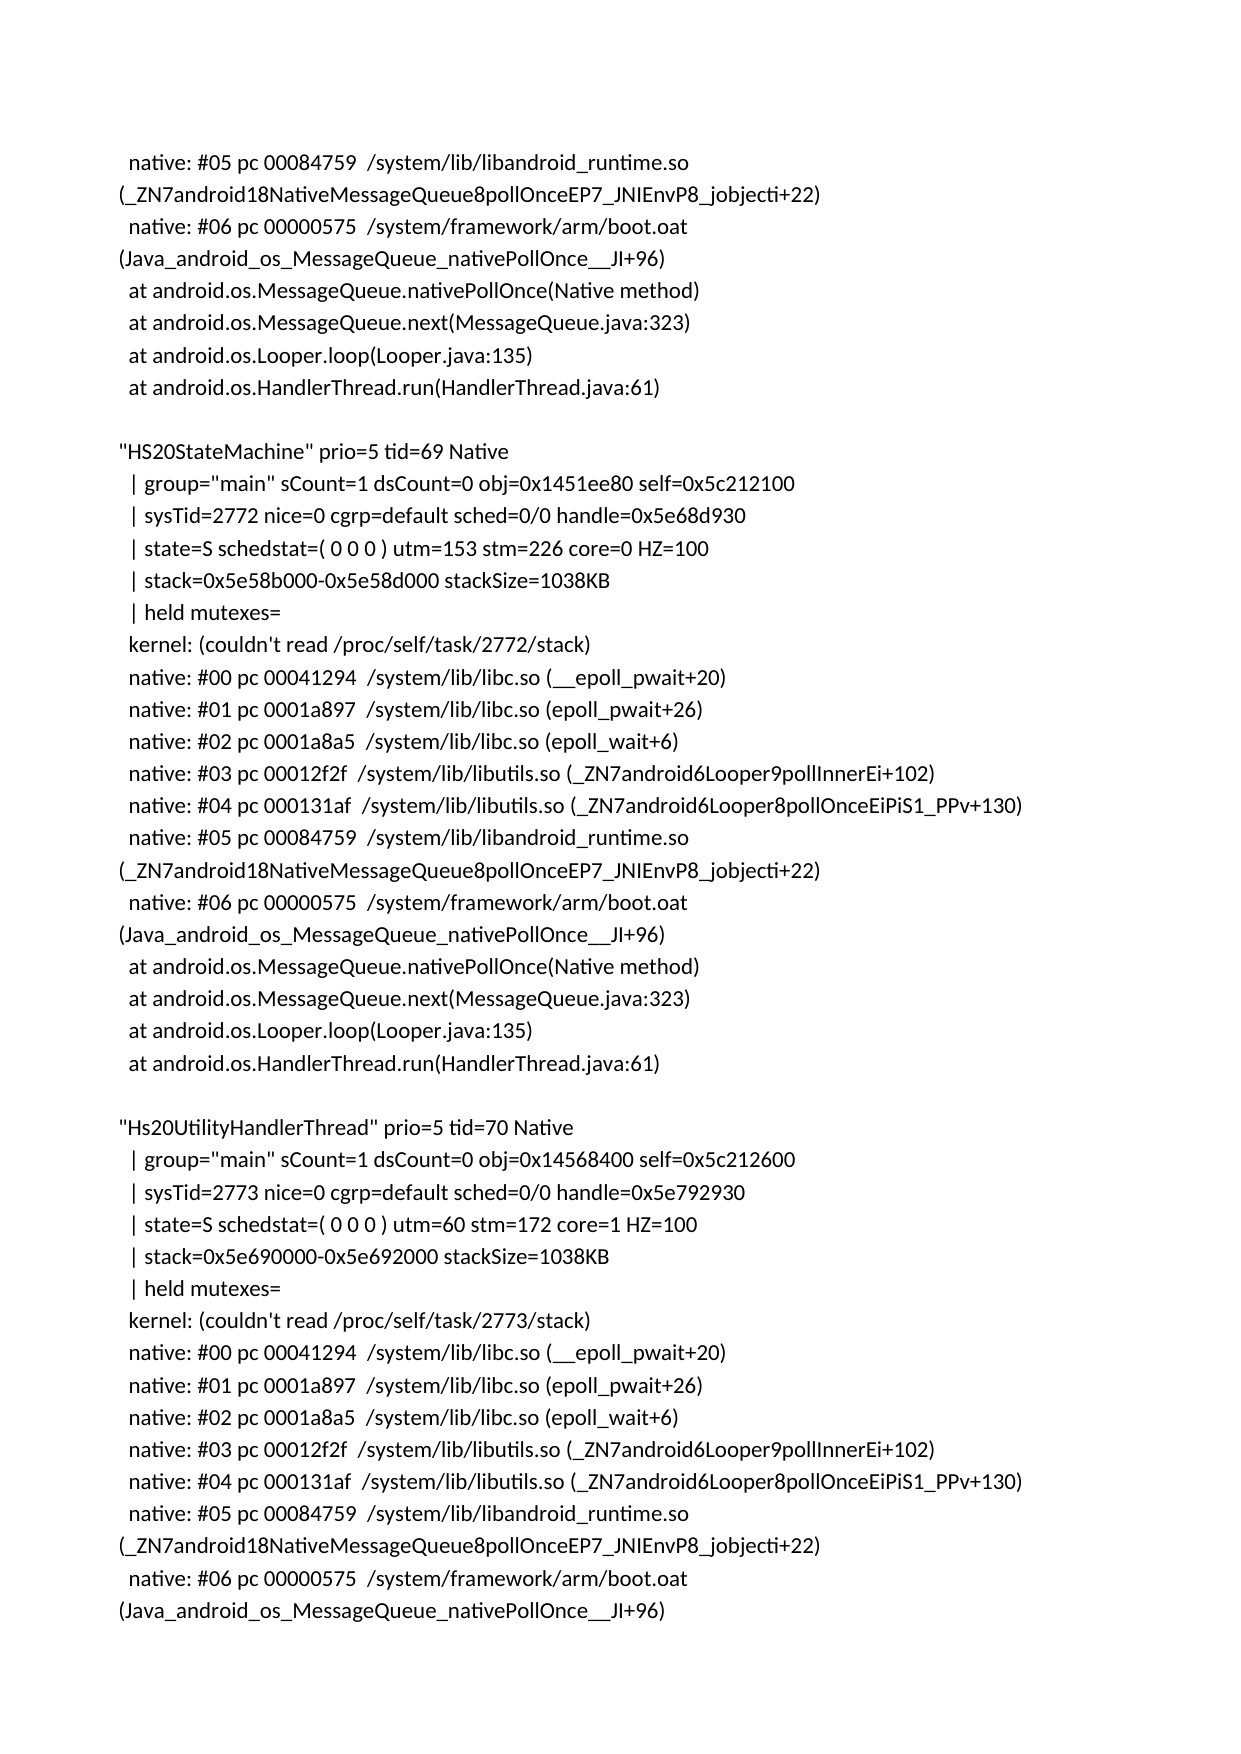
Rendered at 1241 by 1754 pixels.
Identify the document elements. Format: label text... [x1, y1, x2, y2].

text kernel: (couldn't read /proc/self/task/2773/stack) [118, 1306, 1122, 1334]
text native: #00 pc 00041294 /system/lib/libc.so (__epoll_pwait+20) [118, 1338, 1122, 1367]
text native: #04 pc 000131af /system/lib/libutils.so (_ZN7android6Looper8pollOnceEiPiS1_PPv+130) [118, 1467, 1122, 1495]
text native: #05 pc 00084759 /system/lib/libandroid_runtime.so (_ZN7android18NativeMessageQueue8pollOnceEP7_JNIEnvP8_jobjecti+22) [118, 823, 1122, 884]
text native: #02 pc 0001a8a5 /system/lib/libc.so (epoll_wait+6) [118, 727, 1122, 755]
text | sysTid=2773 nice=0 cgrp=default sched=0/0 handle=0x5e792930 [118, 1178, 1122, 1206]
text | held mutexes= [118, 598, 1122, 626]
text | state=S schedstat=( 0 0 0 ) utm=60 stm=172 core=1 HZ=100 [118, 1210, 1122, 1238]
text native: #02 pc 0001a8a5 /system/lib/libc.so (epoll_wait+6) [118, 1403, 1122, 1431]
text native: #03 pc 00012f2f /system/lib/libutils.so (_ZN7android6Looper9pollInnerEi+102) [118, 759, 1122, 787]
text native: #01 pc 0001a897 /system/lib/libc.so (epoll_pwait+26) [118, 1371, 1122, 1399]
text | group="main" sCount=1 dsCount=0 obj=0x1451ee80 self=0x5c212100 [118, 469, 1122, 497]
text | held mutexes= [118, 1274, 1122, 1302]
text native: #04 pc 000131af /system/lib/libutils.so (_ZN7android6Looper8pollOnceEiPiS1_PPv+130) [118, 791, 1122, 819]
text at android.os.MessageQueue.next(MessageQueue.java:323) [118, 308, 1122, 337]
text | stack=0x5e690000-0x5e692000 stackSize=1038KB [118, 1242, 1122, 1270]
text native: #03 pc 00012f2f /system/lib/libutils.so (_ZN7android6Looper9pollInnerEi+102) [118, 1435, 1122, 1463]
text native: #00 pc 00041294 /system/lib/libc.so (__epoll_pwait+20) [118, 663, 1122, 691]
text at android.os.MessageQueue.next(MessageQueue.java:323) [118, 984, 1122, 1012]
text native: #06 pc 00000575 /system/framework/arm/boot.oat (Java_android_os_MessageQueue_nativePollOnce__JI+96) [118, 888, 1122, 948]
text | stack=0x5e58b000-0x5e58d000 stackSize=1038KB [118, 566, 1122, 594]
text | state=S schedstat=( 0 0 0 ) utm=153 stm=226 core=0 HZ=100 [118, 534, 1122, 562]
text at android.os.MessageQueue.nativePollOnce(Native method) [118, 276, 1122, 304]
text | group="main" sCount=1 dsCount=0 obj=0x14568400 self=0x5c212600 [118, 1145, 1122, 1173]
text at android.os.HandlerThread.run(HandlerThread.java:61) [118, 373, 1122, 401]
text native: #05 pc 00084759 /system/lib/libandroid_runtime.so (_ZN7android18NativeMessageQueue8pollOnceEP7_JNIEnvP8_jobjecti+22) [118, 148, 1122, 208]
text "HS20StateMachine" prio=5 tid=69 Native [118, 437, 1122, 465]
text at android.os.HandlerThread.run(HandlerThread.java:61) [118, 1049, 1122, 1077]
text at android.os.Looper.loop(Looper.java:135) [118, 1017, 1122, 1045]
text at android.os.MessageQueue.nativePollOnce(Native method) [118, 952, 1122, 980]
text at android.os.Looper.loop(Looper.java:135) [118, 341, 1122, 369]
text native: #01 pc 0001a897 /system/lib/libc.so (epoll_pwait+26) [118, 695, 1122, 723]
text "Hs20UtilityHandlerThread" prio=5 tid=70 Native [118, 1113, 1122, 1141]
text kernel: (couldn't read /proc/self/task/2772/stack) [118, 630, 1122, 658]
text native: #06 pc 00000575 /system/framework/arm/boot.oat (Java_android_os_MessageQueue_nativePollOnce__JI+96) [118, 212, 1122, 272]
text native: #06 pc 00000575 /system/framework/arm/boot.oat (Java_android_os_MessageQueue_nativePollOnce__JI+96) [118, 1564, 1122, 1624]
text native: #05 pc 00084759 /system/lib/libandroid_runtime.so (_ZN7android18NativeMessageQueue8pollOnceEP7_JNIEnvP8_jobjecti+22) [118, 1499, 1122, 1560]
text | sysTid=2772 nice=0 cgrp=default sched=0/0 handle=0x5e68d930 [118, 502, 1122, 530]
